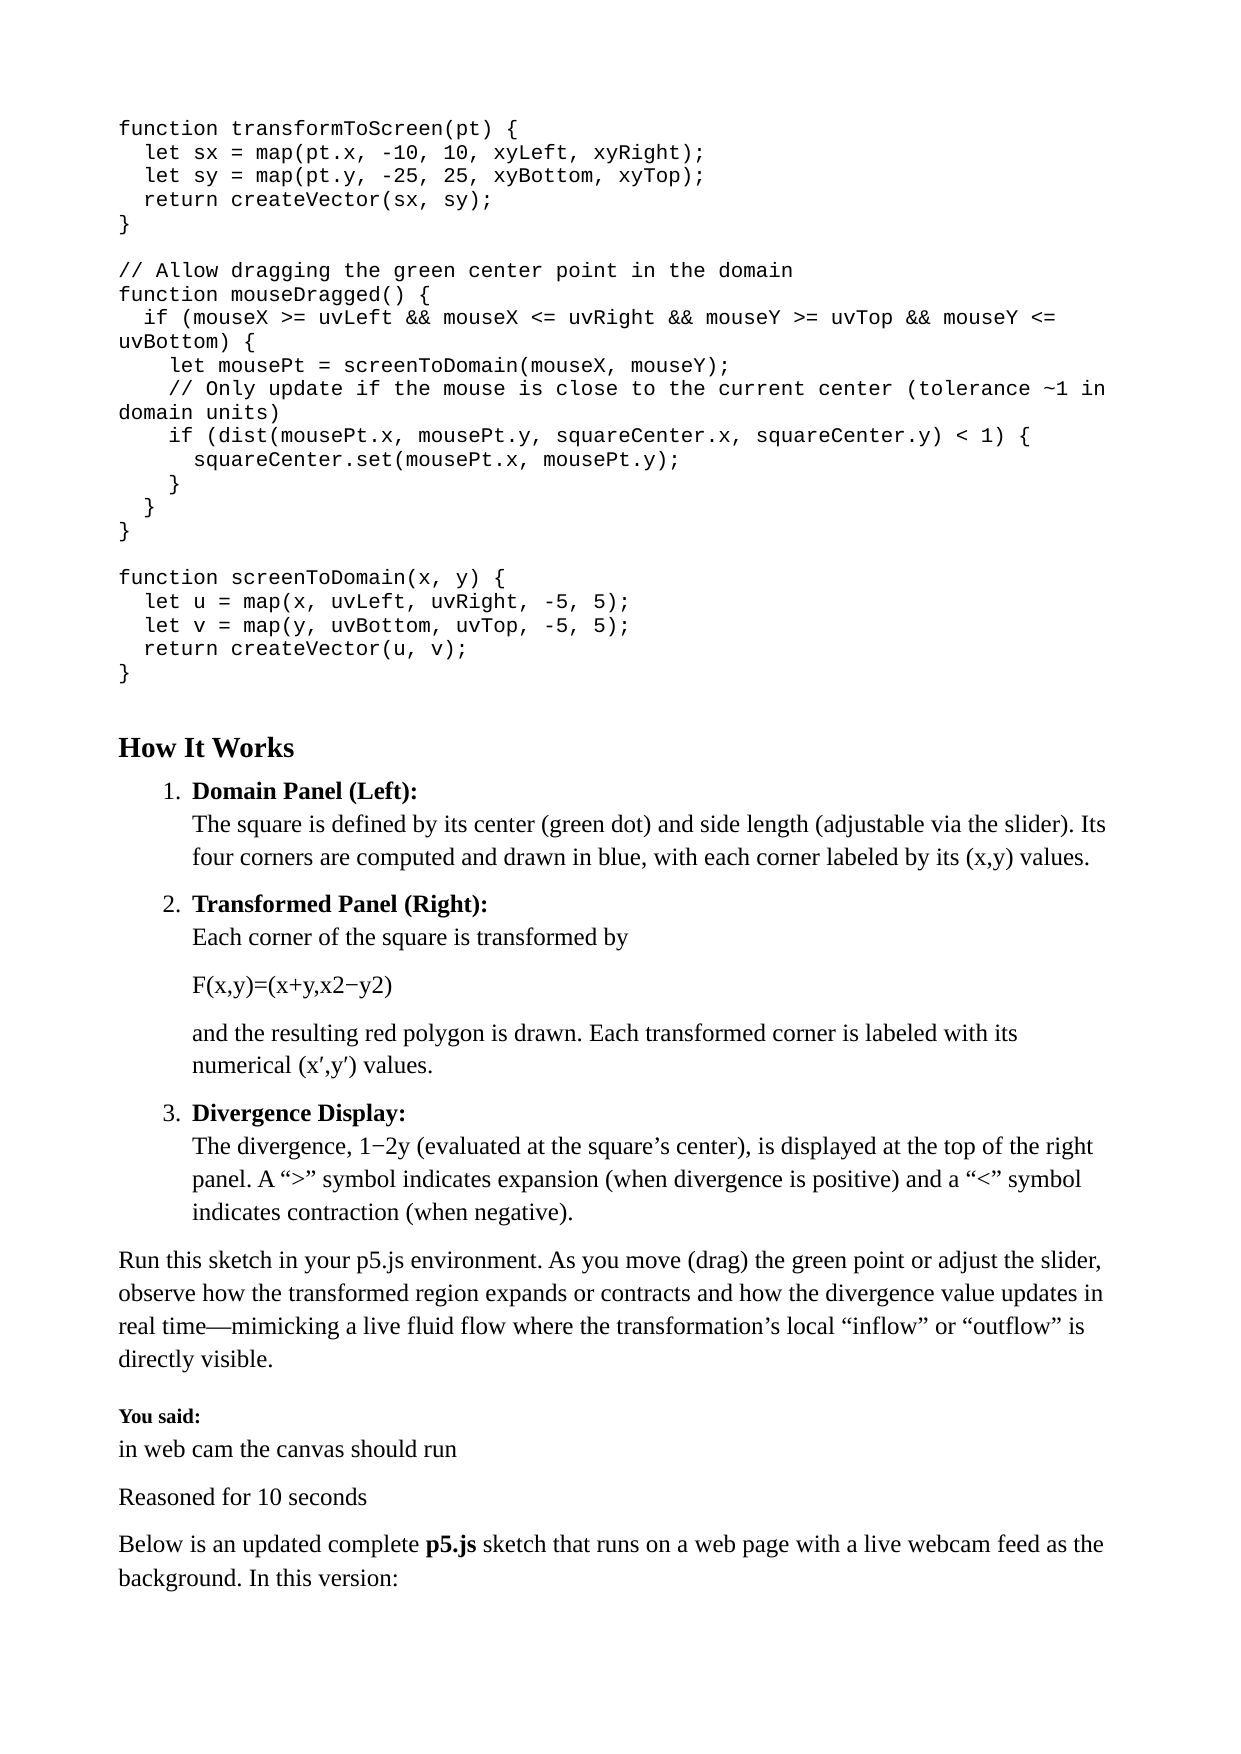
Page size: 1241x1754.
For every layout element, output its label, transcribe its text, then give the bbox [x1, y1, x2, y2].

text } [118, 496, 1122, 520]
list Transformed Panel (Right): Each corner of the square is transformed by [162, 889, 1122, 951]
text if (mouseX >= uvLeft && mouseX <= uvRight && mouseY >= uvTop && mouseY <= uvBottom) { [118, 307, 1122, 354]
text Run this sketch in your p5.js environment. As you move (drag) the green point or adjust the slider, observe how the transformed region expands or contracts and how the divergence value updates in real time—mimicking a live fluid flow where the transformation’s local “inflow” or “outflow” is directly visible. [118, 1245, 1122, 1373]
text function transformToScreen(pt) { [118, 118, 1122, 142]
text squareCenter.set(mousePt.x, mousePt.y); [118, 449, 1122, 473]
text return createVector(sx, sy); [118, 189, 1122, 213]
text } [118, 662, 1122, 686]
text let u = map(x, uvLeft, uvRight, -5, 5); [118, 591, 1122, 615]
list F(x,y)=(x+y,x2−y2) [162, 970, 1122, 999]
text // Allow dragging the green center point in the domain [118, 260, 1122, 284]
list Divergence Display: The divergence, 1−2y (evaluated at the square’s center), is displayed at the top of the right panel. A “>” symbol indicates expansion (when divergence is positive) and a “<” symbol indicates contraction (when negative). [162, 1098, 1122, 1226]
text // Only update if the mouse is close to the current center (tolerance ~1 in domain units) [118, 378, 1122, 426]
text if (dist(mousePt.x, mousePt.y, squareCenter.x, squareCenter.y) < 1) { [118, 426, 1122, 449]
text in web cam the canvas should run [118, 1434, 1122, 1463]
text Below is an updated complete p5.js sketch that runs on a web page with a live webcam feed as the background. In this version: [118, 1529, 1122, 1591]
text return createVector(u, v); [118, 638, 1122, 662]
text let mousePt = screenToDomain(mouseX, mouseY); [118, 354, 1122, 378]
text } [118, 213, 1122, 236]
text Reasoned for 10 seconds [118, 1482, 1122, 1511]
text let v = map(y, uvBottom, uvTop, -5, 5); [118, 615, 1122, 638]
subtitle You said: [118, 1404, 1122, 1428]
text let sx = map(pt.x, -10, 10, xyLeft, xyRight); [118, 142, 1122, 165]
text function mouseDragged() { [118, 284, 1122, 307]
list and the resulting red polygon is drawn. Each transformed corner is labeled with its numerical (x′,y′) values. [162, 1018, 1122, 1079]
text function screenToDomain(x, y) { [118, 567, 1122, 591]
text } [118, 520, 1122, 544]
text let sy = map(pt.y, -25, 25, xyBottom, xyTop); [118, 165, 1122, 189]
list Domain Panel (Left): The square is defined by its center (green dot) and side length (adjustable via the slider). Its four corners are computed and drawn in blue, with each corner labeled by its (x,y) values. [162, 776, 1122, 871]
text } [118, 473, 1122, 496]
subtitle How It Works [118, 730, 1122, 763]
